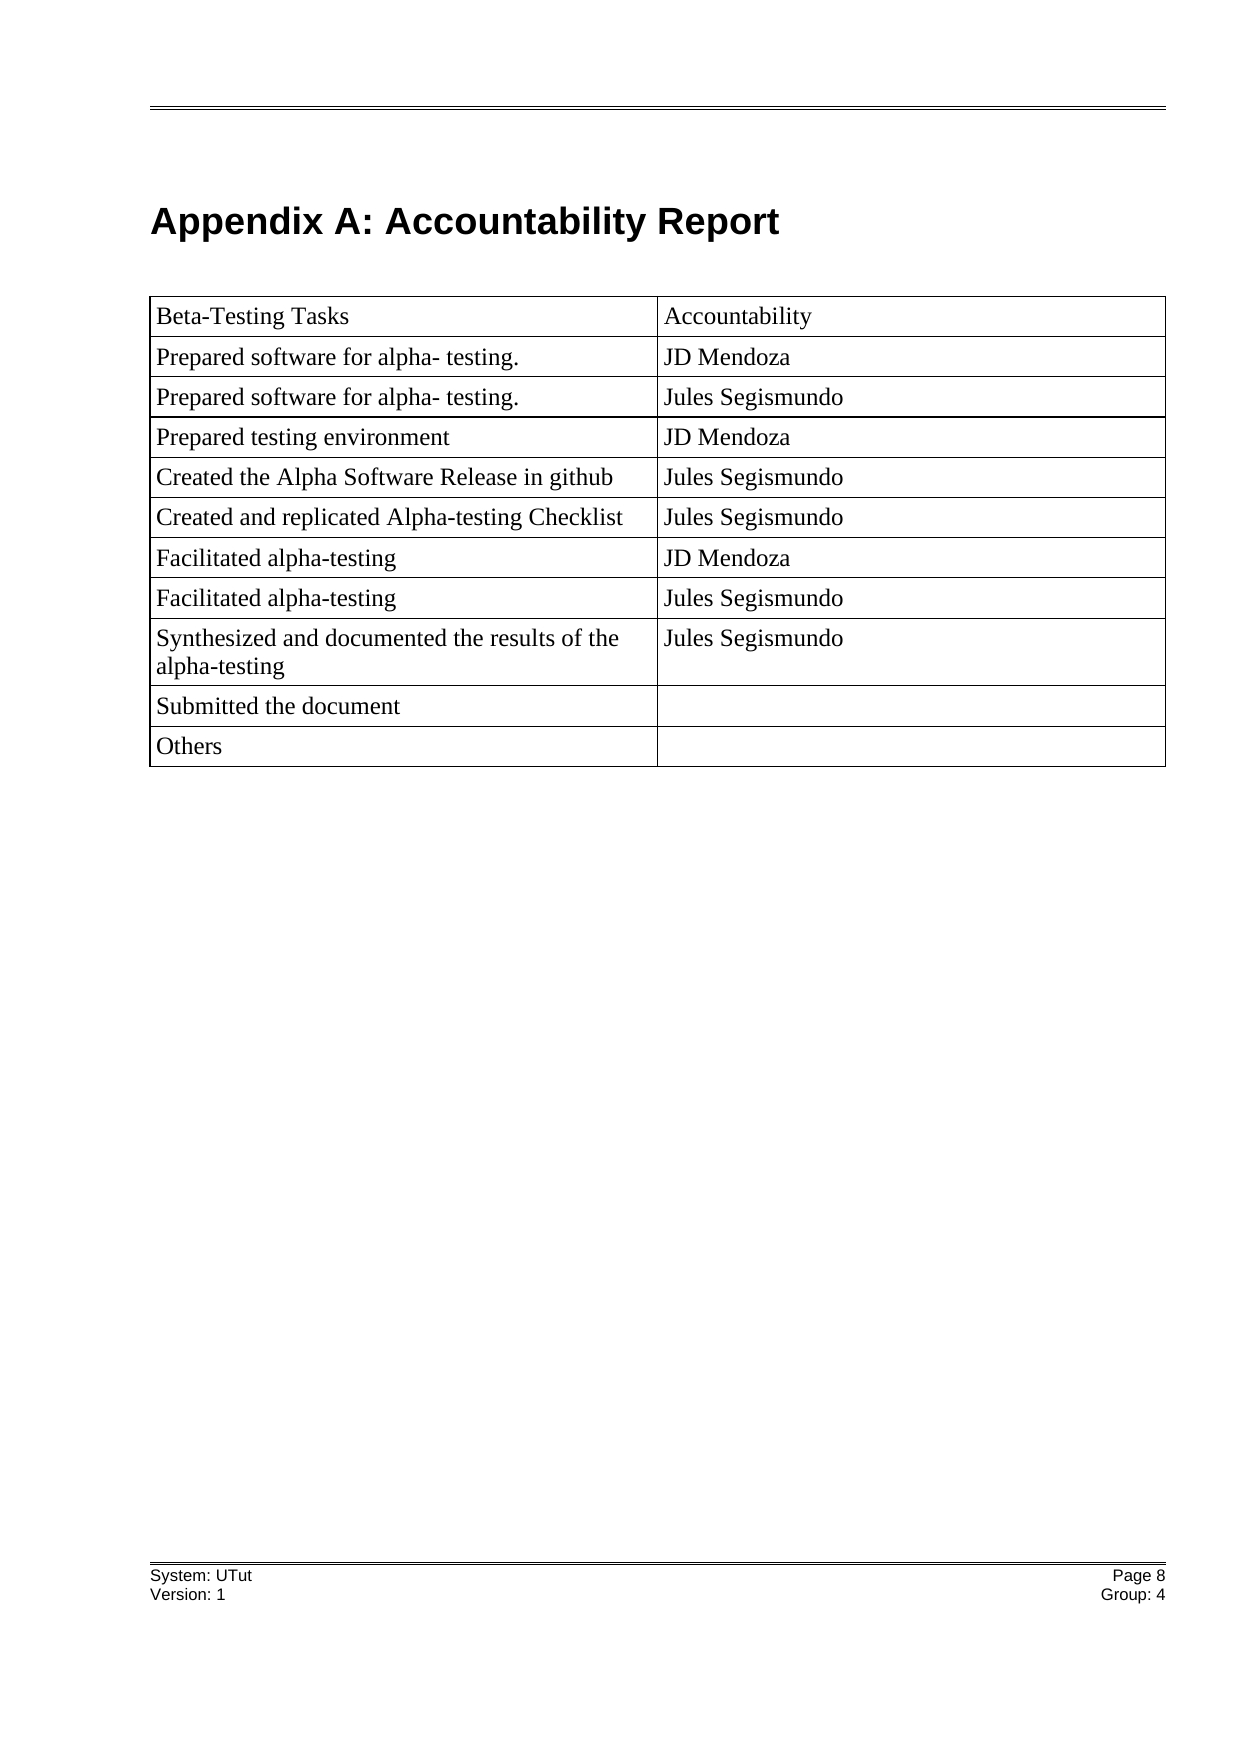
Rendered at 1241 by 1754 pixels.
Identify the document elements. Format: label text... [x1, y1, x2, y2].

table_cell Prepared software for alpha- testing. [151, 377, 657, 416]
table_cell Created the Alpha Software Release in github [151, 458, 657, 497]
subtitle Appendix A: Accountability Report [150, 200, 1166, 243]
table_cell JD Mendoza [658, 538, 1165, 577]
table_cell Jules Segismundo [658, 578, 1165, 617]
table_cell Facilitated alpha-testing [151, 538, 657, 577]
table_cell Jules Segismundo [658, 498, 1165, 537]
table_cell Others [151, 727, 657, 766]
table_cell Submitted the document [151, 686, 657, 726]
table_cell Facilitated alpha-testing [151, 578, 657, 617]
table_cell Prepared testing environment [151, 418, 657, 457]
table_cell Synthesized and documented the results of the alpha-testing [151, 619, 657, 685]
table_cell Created and replicated Alpha-testing Checklist [151, 498, 657, 537]
table_header Accountability [658, 297, 1165, 336]
table_cell [658, 686, 1165, 726]
table_cell Jules Segismundo [658, 619, 1165, 685]
table_cell Prepared software for alpha- testing. [151, 337, 657, 376]
table_cell Jules Segismundo [658, 458, 1165, 497]
table_cell JD Mendoza [658, 418, 1165, 457]
table_header Beta-Testing Tasks [151, 297, 657, 336]
table_cell [658, 727, 1165, 766]
table_cell Jules Segismundo [658, 377, 1165, 416]
table_cell JD Mendoza [658, 337, 1165, 376]
